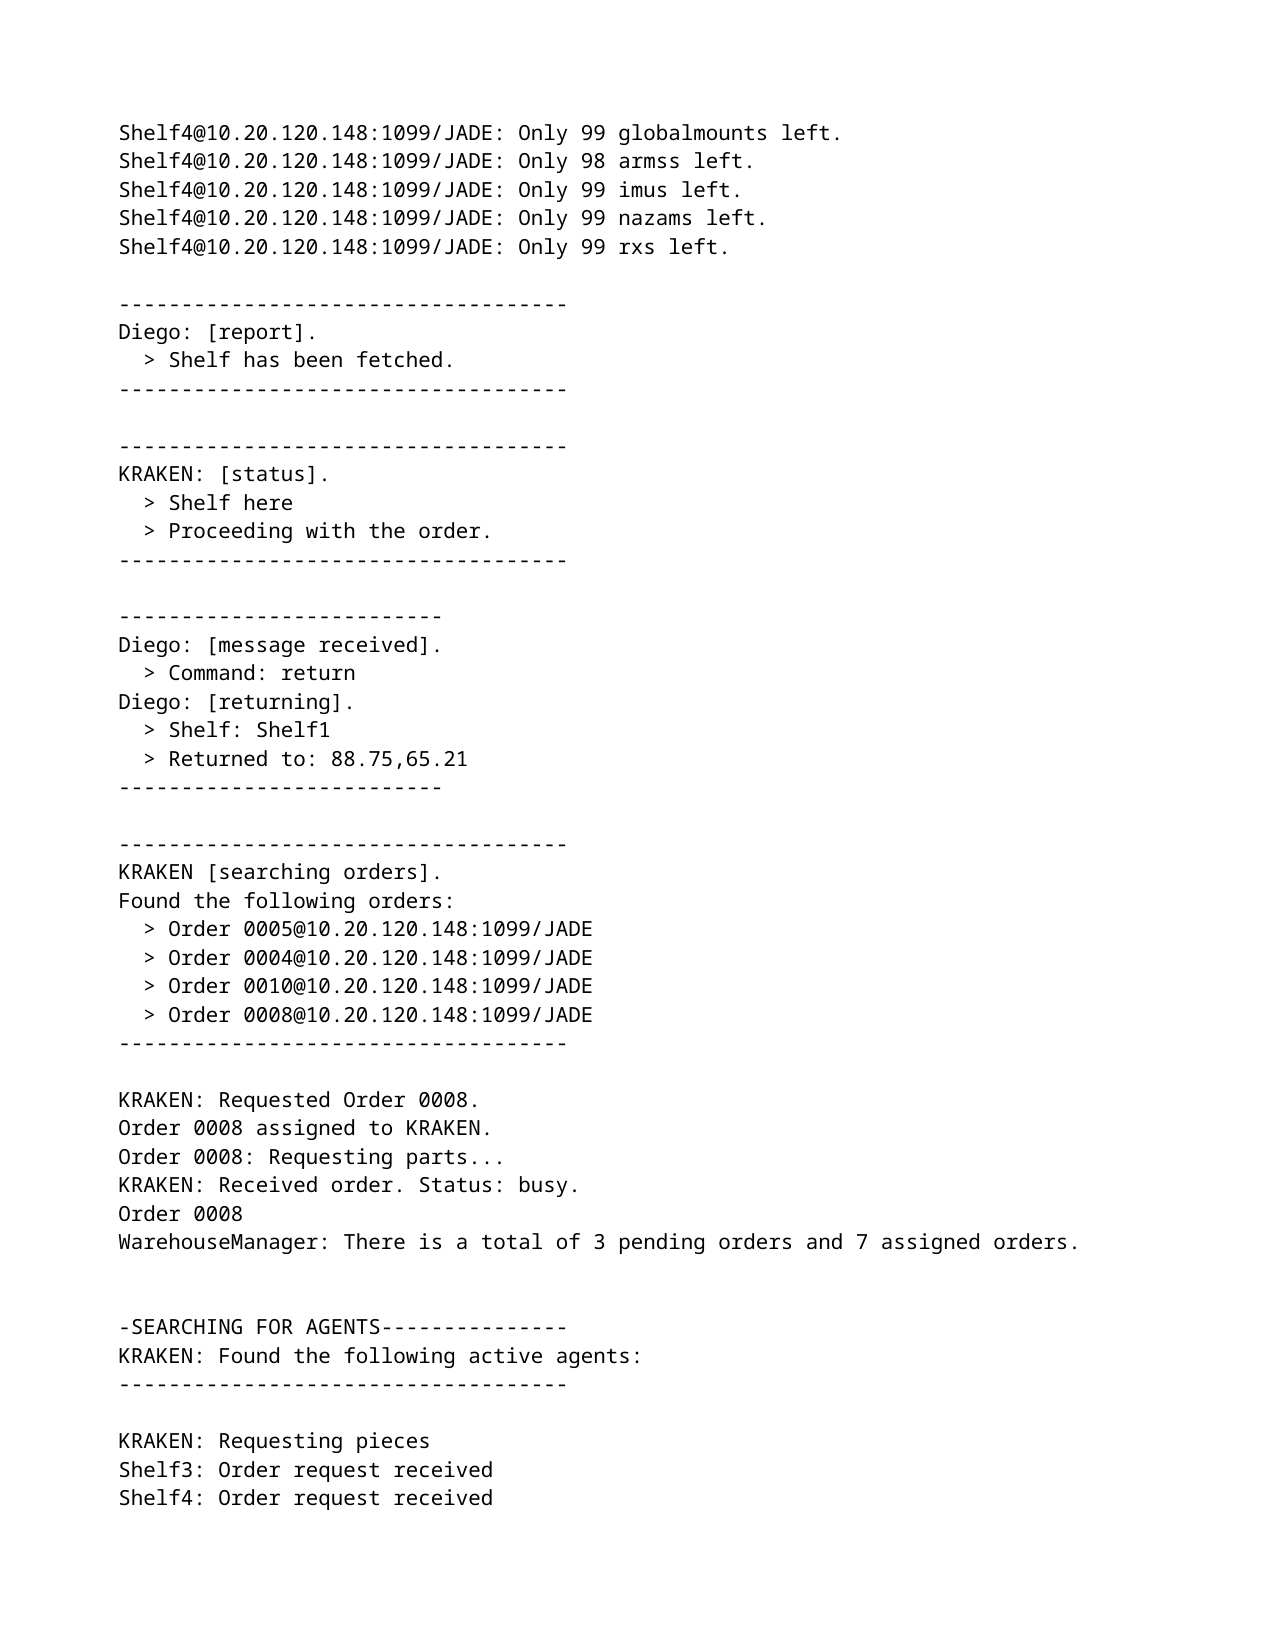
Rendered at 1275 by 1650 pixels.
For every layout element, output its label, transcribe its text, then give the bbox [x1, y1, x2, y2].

text > Returned to: 88.75,65.21 [118, 744, 1157, 772]
text Shelf4@10.20.120.148:1099/JADE: Only 98 armss left. [118, 147, 1157, 175]
text ------------------------------------ [118, 374, 1157, 402]
text KRAKEN: [status]. [118, 459, 1157, 488]
text ------------------------------------ [118, 545, 1157, 573]
text Diego: [report]. [118, 317, 1157, 346]
text WarehouseManager: There is a total of 3 pending orders and 7 assigned orders. [118, 1227, 1157, 1256]
text Diego: [returning]. [118, 687, 1157, 715]
text Shelf4@10.20.120.148:1099/JADE: Only 99 globalmounts left. [118, 118, 1157, 147]
text Found the following orders: [118, 886, 1157, 914]
text > Order 0005@10.20.120.148:1099/JADE [118, 914, 1157, 943]
text ------------------------------------ [118, 431, 1157, 459]
text ------------------------------------ [118, 1369, 1157, 1398]
text KRAKEN [searching orders]. [118, 857, 1157, 886]
text -------------------------- [118, 602, 1157, 630]
text -SEARCHING FOR AGENTS--------------- [118, 1312, 1157, 1341]
text Shelf3: Order request received [118, 1455, 1157, 1483]
text -------------------------- [118, 772, 1157, 801]
text Order 0008 [118, 1199, 1157, 1227]
text KRAKEN: Found the following active agents: [118, 1341, 1157, 1369]
text ------------------------------------ [118, 1028, 1157, 1057]
text KRAKEN: Requested Order 0008. [118, 1085, 1157, 1113]
text ------------------------------------ [118, 289, 1157, 317]
text > Order 0010@10.20.120.148:1099/JADE [118, 971, 1157, 1000]
text > Shelf: Shelf1 [118, 715, 1157, 744]
text Shelf4@10.20.120.148:1099/JADE: Only 99 imus left. [118, 175, 1157, 203]
text Shelf4@10.20.120.148:1099/JADE: Only 99 nazams left. [118, 203, 1157, 232]
text Shelf4@10.20.120.148:1099/JADE: Only 99 rxs left. [118, 232, 1157, 260]
text > Order 0008@10.20.120.148:1099/JADE [118, 1000, 1157, 1028]
text Order 0008: Requesting parts... [118, 1142, 1157, 1170]
text Order 0008 assigned to KRAKEN. [118, 1113, 1157, 1142]
text Diego: [message received]. [118, 630, 1157, 658]
text > Proceeding with the order. [118, 516, 1157, 545]
text > Shelf has been fetched. [118, 346, 1157, 374]
text Shelf4: Order request received [118, 1483, 1157, 1512]
text KRAKEN: Requesting pieces [118, 1426, 1157, 1455]
text > Command: return [118, 658, 1157, 687]
text KRAKEN: Received order. Status: busy. [118, 1170, 1157, 1199]
text > Order 0004@10.20.120.148:1099/JADE [118, 943, 1157, 971]
text > Shelf here [118, 488, 1157, 516]
text ------------------------------------ [118, 829, 1157, 857]
